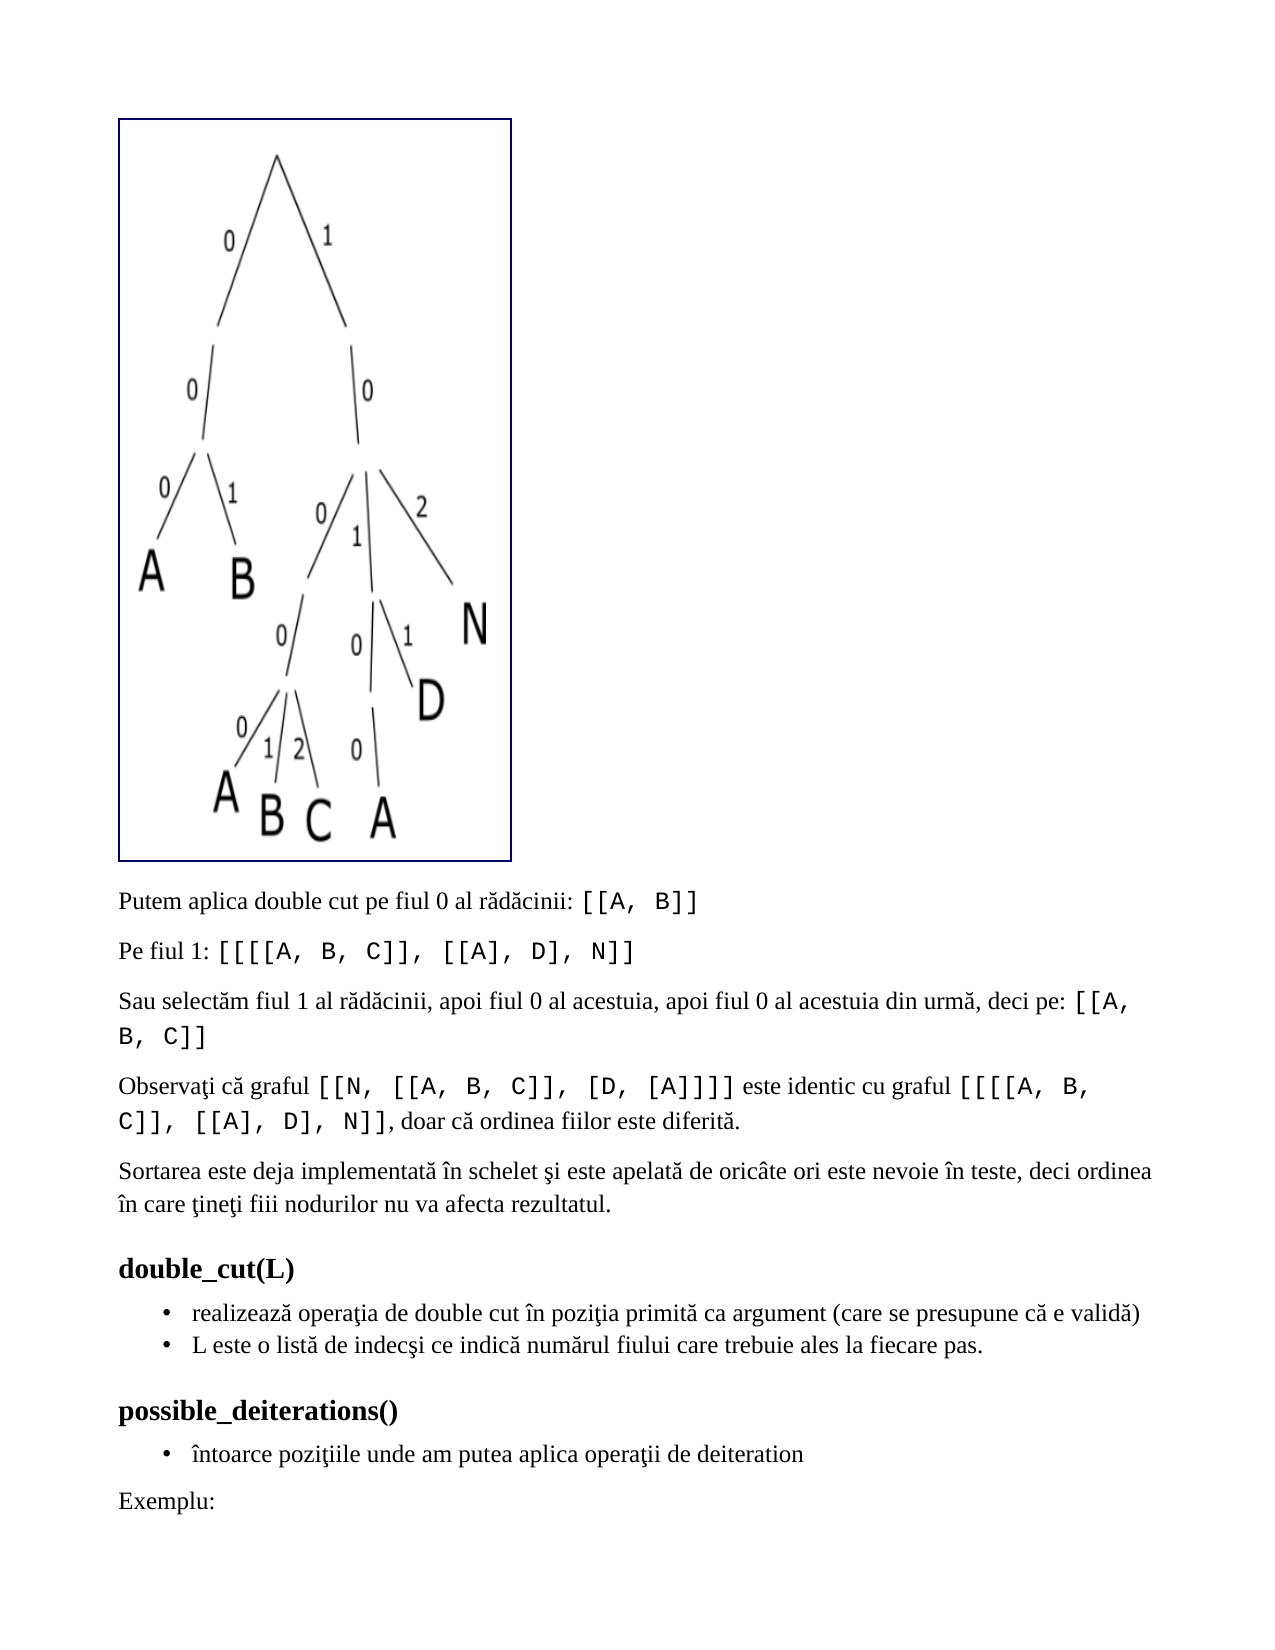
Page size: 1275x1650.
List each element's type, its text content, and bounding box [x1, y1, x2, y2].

list întoarce poziţiile unde am putea aplica operaţii de deiteration [162, 1439, 1157, 1468]
list realizează operaţia de double cut în poziţia primită ca argument (care se presupune că e validă) [162, 1298, 1157, 1326]
text Observaţi că graful [[N, [[A, B, C]], [D, [A]]]] este identic cu graful [[[[A, B, C]], [[A], D], N]], doar că ordinea fiilor este diferită. [118, 1071, 1157, 1137]
picture [120, 120, 510, 860]
list L este o listă de indecşi ce indică numărul fiului care trebuie ales la fiecare pas. [162, 1331, 1157, 1359]
text Putem aplica double cut pe fiul 0 al rădăcinii: [[A, B]] [118, 886, 1157, 917]
text Sortarea este deja implementată în schelet şi este apelată de oricâte ori este nevoie în teste, deci ordinea în care ţineţi fiii nodurilor nu va afecta rezultatul. [118, 1156, 1157, 1218]
text Exemplu: [118, 1486, 1157, 1515]
subtitle double_cut(L) [118, 1252, 1157, 1285]
text Sau selectăm fiul 1 al rădăcinii, apoi fiul 0 al acestuia, apoi fiul 0 al acestuia din urmă, deci pe: [[A, B, C]] [118, 986, 1157, 1052]
subtitle possible_deiterations() [118, 1393, 1157, 1426]
text Pe fiul 1: [[[[A, B, C]], [[A], D], N]] [118, 936, 1157, 967]
